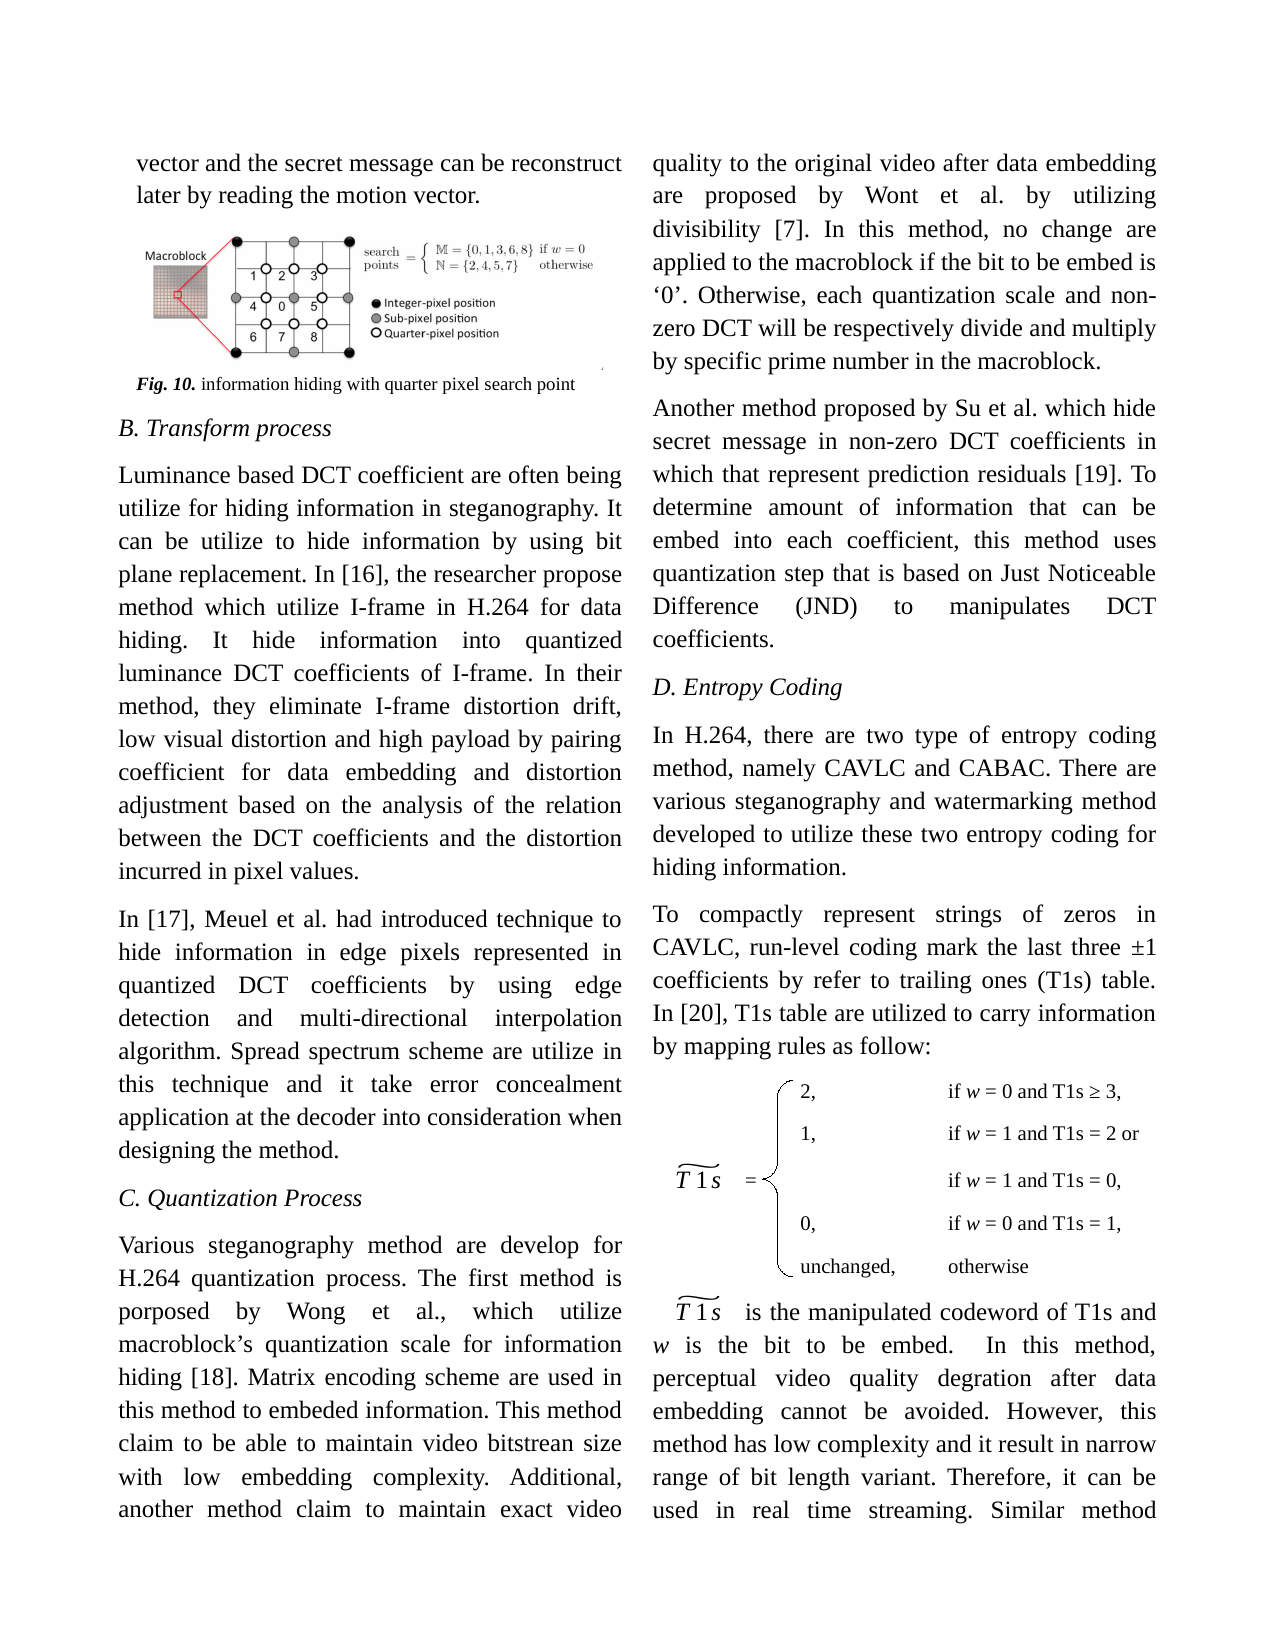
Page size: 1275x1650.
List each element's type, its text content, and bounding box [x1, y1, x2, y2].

text 0, if w = 0 and T1s = 1, [778, 1211, 1157, 1235]
text vector and the secret message can be reconstruct later by reading the motion vector. [136, 148, 622, 209]
text 1, if w = 1 and T1s = 2 or [778, 1121, 1157, 1145]
text D. Entropy Coding [652, 672, 1157, 701]
text unchanged, otherwise [652, 1253, 1157, 1278]
text Fig. 10. information hiding with quarter pixel search point [136, 228, 622, 395]
picture [137, 228, 604, 370]
text Another method proposed by Su et al. which hide secret message in non-zero DCT coefficients in which that represent prediction residuals [19]. To determine amount of information that can be embed into each coefficient, this method uses quantization step that is based on Just Noticeable Difference (JND) to manipulates DCT coefficients. [652, 393, 1157, 653]
text Luminance based DCT coefficient are often being utilize for hiding information in steganography. It can be utilize to hide information by using bit plane replacement. In [16], the researcher propose method which utilize I-frame in H.264 for data hiding. It hide information into quantized luminance DCT coefficients of I-frame. In their method, they eliminate I-frame distortion drift, low visual distortion and high payload by pairing coefficient for data embedding and distortion adjustment based on the analysis of the relation between the DCT coefficients and the distortion incurred in pixel values. [118, 460, 622, 885]
text quality to the original video after data embedding are proposed by Wont et al. by utilizing divisibility [7]. In this method, no change are applied to the macroblock if the bit to be embed is ‘0’. Otherwise, each quantization scale and non-zero DCT will be respectively divide and multiply by specific prime number in the macroblock. [652, 148, 1157, 374]
text [652, 1211, 777, 1235]
text [652, 1121, 777, 1145]
text In [17], Meuel et al. had introduced technique to hide information in edge pixels represented in quantized DCT coefficients by using edge detection and multi-directional interpolation algorithm. Spread spectrum scheme are utilize in this technique and it take error concealment application at the decoder into consideration when designing the method. [118, 904, 622, 1164]
text In H.264, there are two type of entropy coding method, namely CAVLC and CABAC. There are various steganography and watermarking method developed to utilize these two entropy coding for hiding information. [652, 720, 1157, 881]
text Various steganography method are develop for H.264 quantization process. The first method is porposed by Wong et al., which utilize macroblock’s quantization scale for information hiding [18]. Matrix encoding scheme are used in this method to embeded information. This method claim to be able to maintain video bitstrean size with low embedding complexity. Additional, another method claim to maintain exact video [118, 1230, 622, 1523]
text is the manipulated codeword of T1s and w is the bit to be embed. In this method, perceptual video quality degration after data embedding cannot be avoided. However, this method has low complexity and it result in narrow range of bit length variant. Therefore, it can be used in real time streaming. Similar method [652, 1296, 1157, 1524]
text To compactly represent strings of zeros in CAVLC, run-level coding mark the last three ±1 coefficients by refer to trailing ones (T1s) table. In [20], T1s table are utilized to carry information by mapping rules as follow: [652, 899, 1157, 1060]
text C. Quantization Process [118, 1183, 622, 1212]
text B. Transform process [118, 413, 622, 441]
text = if w = 1 and T1s = 0, [652, 1163, 1157, 1193]
text 2, if w = 0 and T1s ≥ 3, [652, 1079, 1157, 1103]
